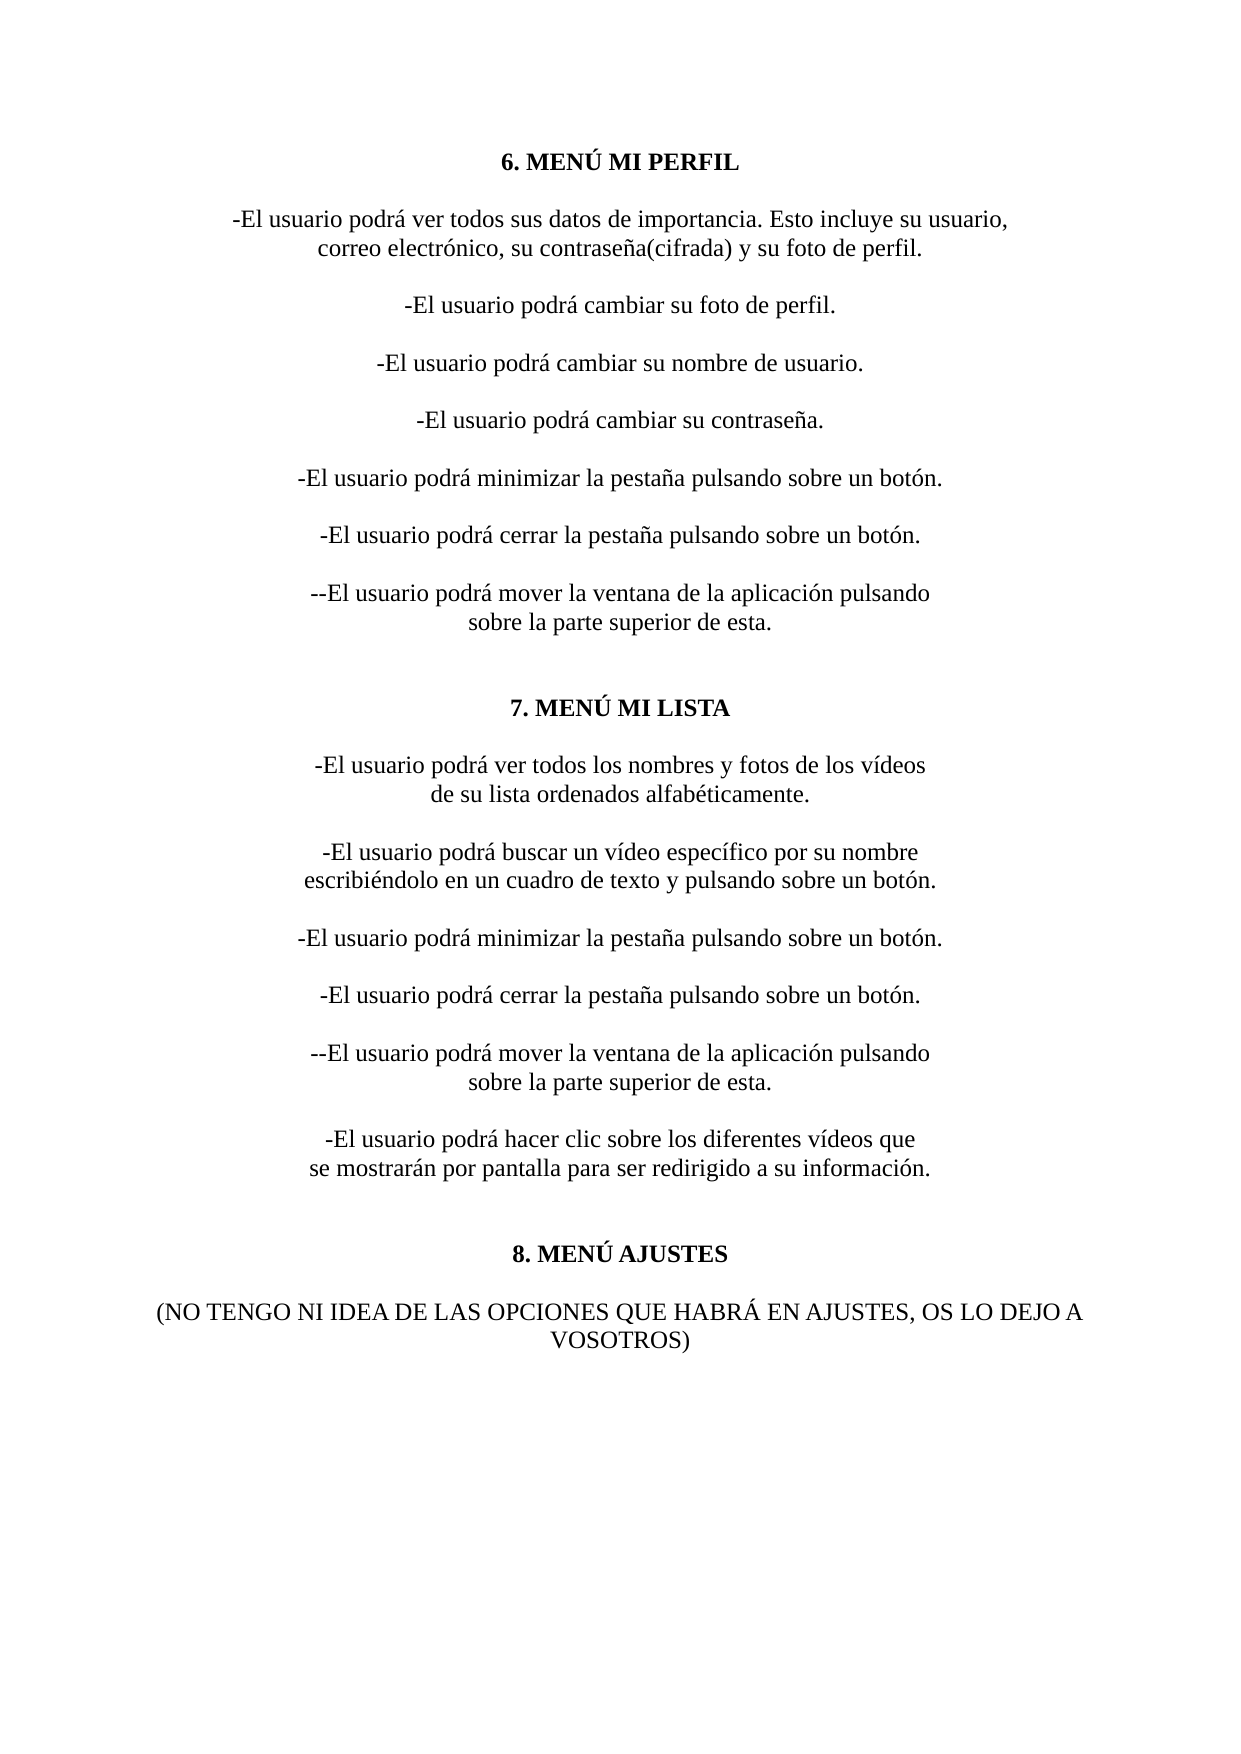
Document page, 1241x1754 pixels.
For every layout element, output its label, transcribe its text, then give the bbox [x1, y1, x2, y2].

text -El usuario podrá cambiar su foto de perfil. [118, 291, 1122, 319]
text sobre la parte superior de esta. [118, 607, 1122, 636]
text --El usuario podrá mover la ventana de la aplicación pulsando [118, 1038, 1122, 1067]
text 7. MENÚ MI LISTA [118, 693, 1122, 722]
text 6. MENÚ MI PERFIL [118, 147, 1122, 176]
text -El usuario podrá cambiar su nombre de usuario. [118, 348, 1122, 377]
text -El usuario podrá minimizar la pestaña pulsando sobre un botón. [118, 463, 1122, 492]
text -El usuario podrá hacer clic sobre los diferentes vídeos que [118, 1124, 1122, 1153]
text -El usuario podrá cerrar la pestaña pulsando sobre un botón. [118, 981, 1122, 1009]
text sobre la parte superior de esta. [118, 1067, 1122, 1096]
text escribiéndolo en un cuadro de texto y pulsando sobre un botón. [118, 866, 1122, 894]
text -El usuario podrá cambiar su contraseña. [118, 406, 1122, 434]
text (NO TENGO NI IDEA DE LAS OPCIONES QUE HABRÁ EN AJUSTES, OS LO DEJO A VOSOTROS) [118, 1297, 1122, 1354]
text se mostrarán por pantalla para ser redirigido a su información. [118, 1153, 1122, 1182]
text -El usuario podrá ver todos los nombres y fotos de los vídeos [118, 751, 1122, 779]
text 8. MENÚ AJUSTES [118, 1239, 1122, 1268]
text -El usuario podrá buscar un vídeo específico por su nombre [118, 837, 1122, 866]
text -El usuario podrá ver todos sus datos de importancia. Esto incluye su usuario, [118, 204, 1122, 233]
text de su lista ordenados alfabéticamente. [118, 779, 1122, 808]
text correo electrónico, su contraseña(cifrada) y su foto de perfil. [118, 233, 1122, 262]
text -El usuario podrá cerrar la pestaña pulsando sobre un botón. [118, 521, 1122, 549]
text --El usuario podrá mover la ventana de la aplicación pulsando [118, 578, 1122, 607]
text -El usuario podrá minimizar la pestaña pulsando sobre un botón. [118, 923, 1122, 952]
